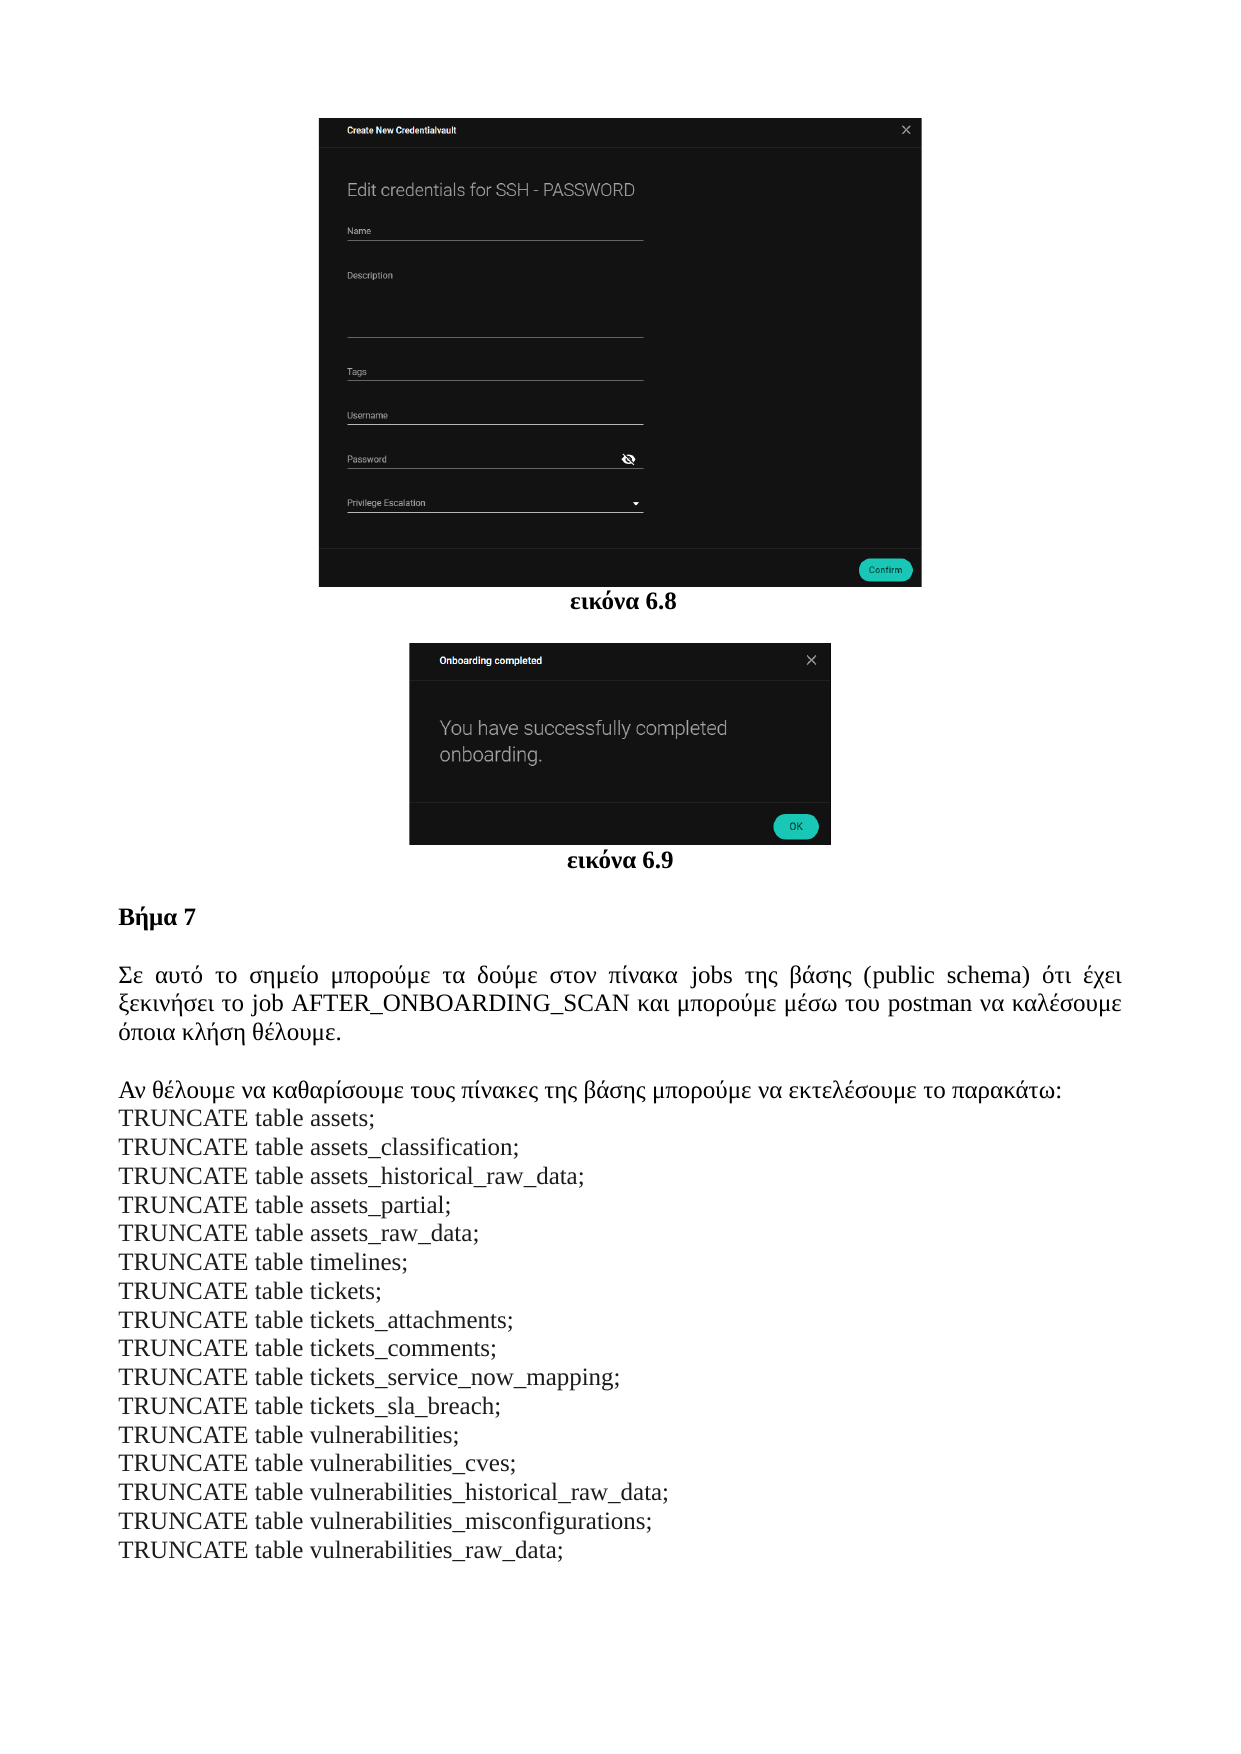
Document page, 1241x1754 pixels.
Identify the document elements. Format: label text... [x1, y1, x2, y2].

text TRUNCATE table tickets; TRUNCATE table tickets_attachments; TRUNCATE table tickets_comments; TRUNCATE table tickets_service_now_mapping; TRUNCATE table tickets_sla_breach; [118, 1276, 1122, 1420]
text Σε αυτό το σημείο μπορούμε τα δούμε στον πίνακα jobs της βάσης (public schema) ότι έχει ξεκινήσει το job AFTER_ONBOARDING_SCAN και μπορούμε μέσω του postman να καλέσουμε όποια κλήση θέλουμε. [118, 960, 1122, 1046]
text TRUNCATE table vulnerabilities; TRUNCATE table vulnerabilities_cves; TRUNCATE table vulnerabilities_historical_raw_data; TRUNCATE table vulnerabilities_misconfigurations; TRUNCATE table vulnerabilities_raw_data; [118, 1420, 1122, 1563]
text Βήμα 7 [118, 902, 1122, 931]
text Αν θέλουμε να καθαρίσουμε τους πίνακες της βάσης μπορούμε να εκτελέσουμε το παρακάτω: TRUNCATE table assets; TRUNCATE table assets_classification; TRUNCATE table assets_historical_raw_data; TRUNCATE table assets_partial; TRUNCATE table assets_raw_data; [118, 1075, 1122, 1247]
text εικόνα 6.8 [118, 586, 1122, 615]
text εικόνα 6.9 [118, 845, 1122, 873]
text TRUNCATE table timelines; [118, 1247, 1122, 1276]
